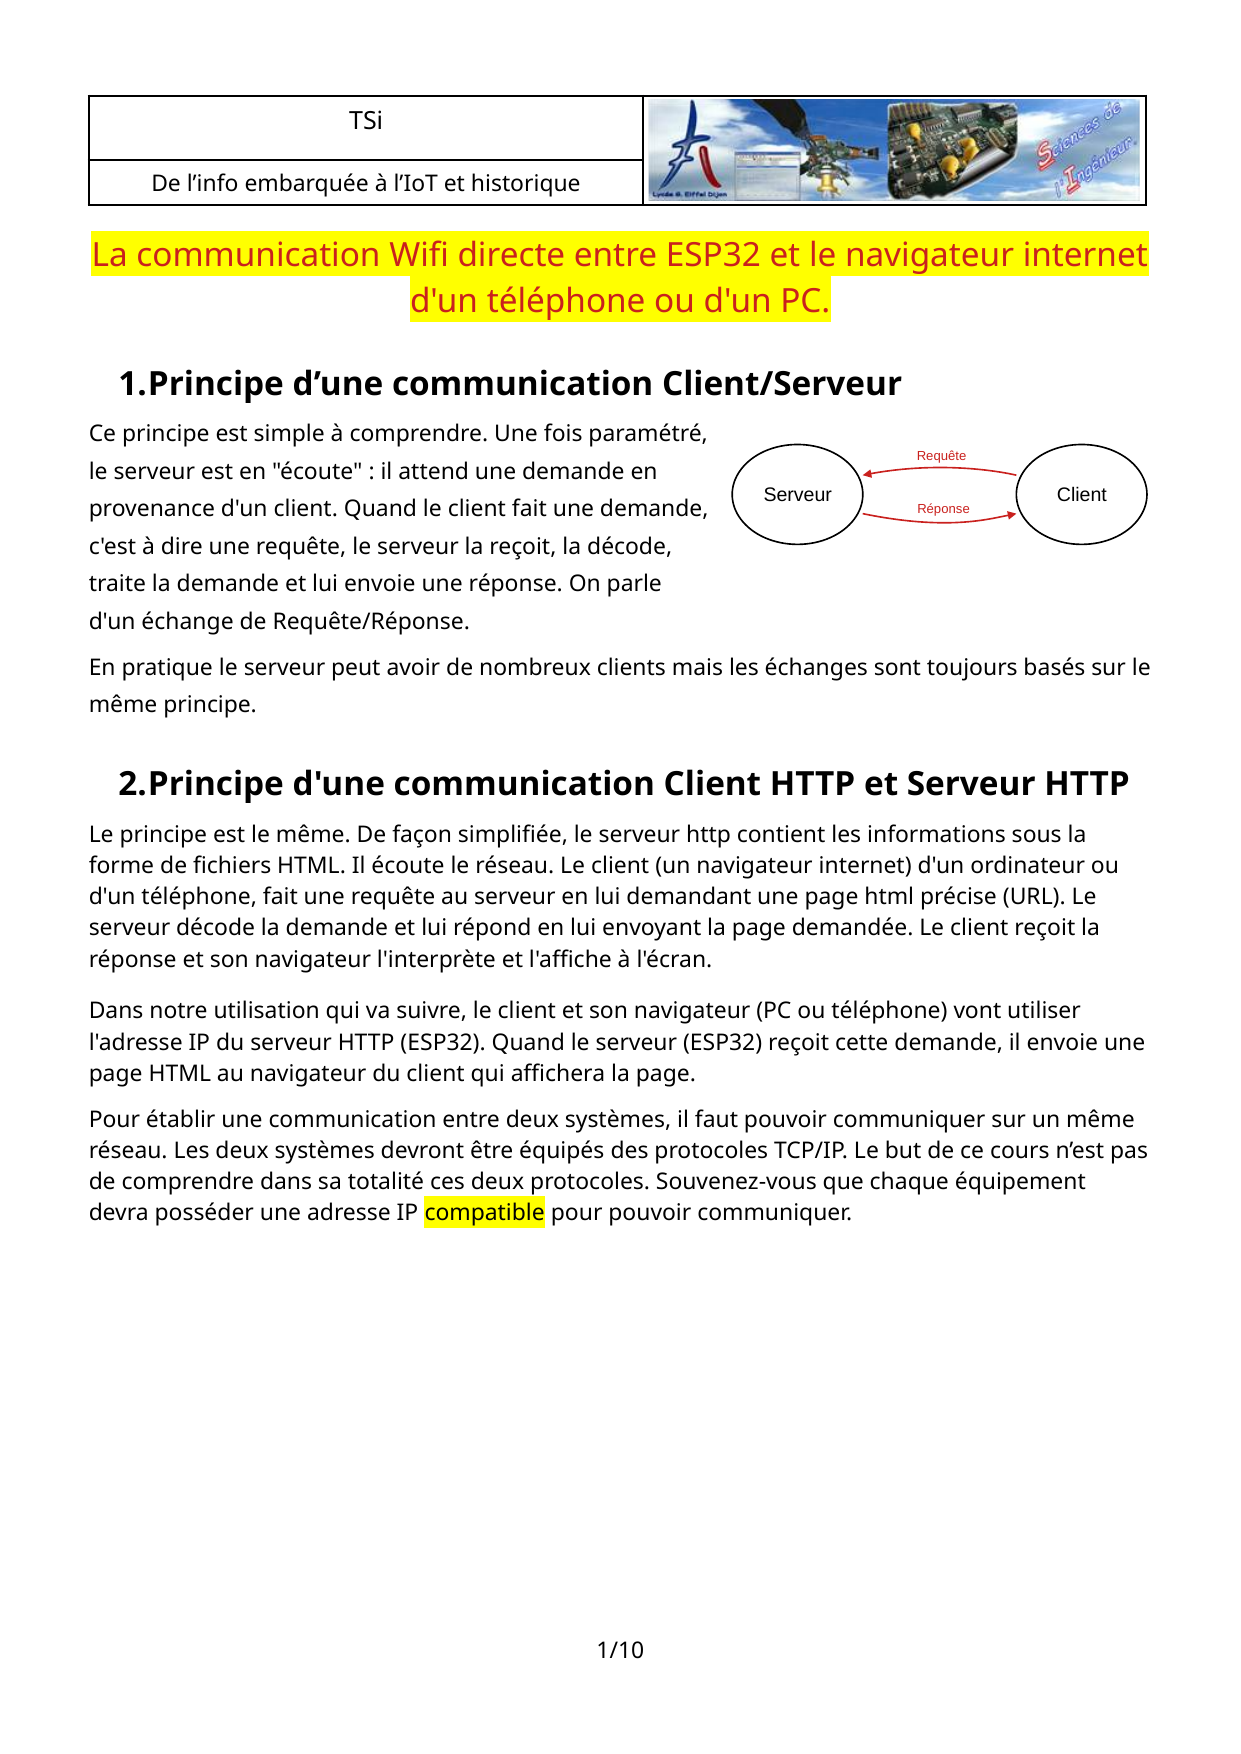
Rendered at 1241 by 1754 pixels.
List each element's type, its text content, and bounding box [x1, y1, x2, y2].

title La communication Wifi directe entre ESP32 et le navigateur internet d'un téléphone ou d'un PC. [88, 231, 1152, 322]
table_header TSi [90, 97, 642, 159]
text En pratique le serveur peut avoir de nombreux clients mais les échanges sont toujours basés sur le même principe. [88, 651, 1152, 720]
text Le principe est le même. De façon simplifiée, le serveur http contient les informations sous la forme de fichiers HTML. Il écoute le réseau. Le client (un navigateur internet) d'un ordinateur ou d'un téléphone, fait une requête au serveur en lui demandant une page html précise (URL). Le serveur décode la demande et lui répond en lui envoyant la page demandée. Le client reçoit la réponse et son navigateur l'interprète et l'affiche à l'écran. [88, 817, 1152, 974]
text Dans notre utilisation qui va suivre, le client et son navigateur (PC ou téléphone) vont utiliser l'adresse IP du serveur HTTP (ESP32). Quand le serveur (ESP32) reçoit cette demande, il envoie une page HTML au navigateur du client qui affichera la page. [88, 994, 1152, 1088]
text Pour établir une communication entre deux systèmes, il faut pouvoir communiquer sur un même réseau. Les deux systèmes devront être équipés des protocoles TCP/IP. Le but de ce cours n’est pas de comprendre dans sa totalité ces deux protocoles. Souvenez-vous que chaque équipement devra posséder une adresse IP compatible pour pouvoir communiquer. [88, 1103, 1152, 1228]
subtitle Principe d’une communication Client/Serveur [118, 359, 1152, 405]
subtitle Principe d'une communication Client HTTP et Serveur HTTP [118, 759, 1152, 805]
table_header [644, 97, 1145, 204]
picture [648, 99, 1140, 201]
text Ce principe est simple à comprendre. Une fois paramétré, le serveur est en "écoute" : il attend une demande en provenance d'un client. Quand le client fait une demande, c'est à dire une requête, le serveur la reçoit, la décode, traite la demande et lui envoie une réponse. On parle d'un échange de Requête/Réponse. [88, 417, 709, 636]
table_cell De l’info embarquée à l’IoT et historique [90, 161, 642, 204]
